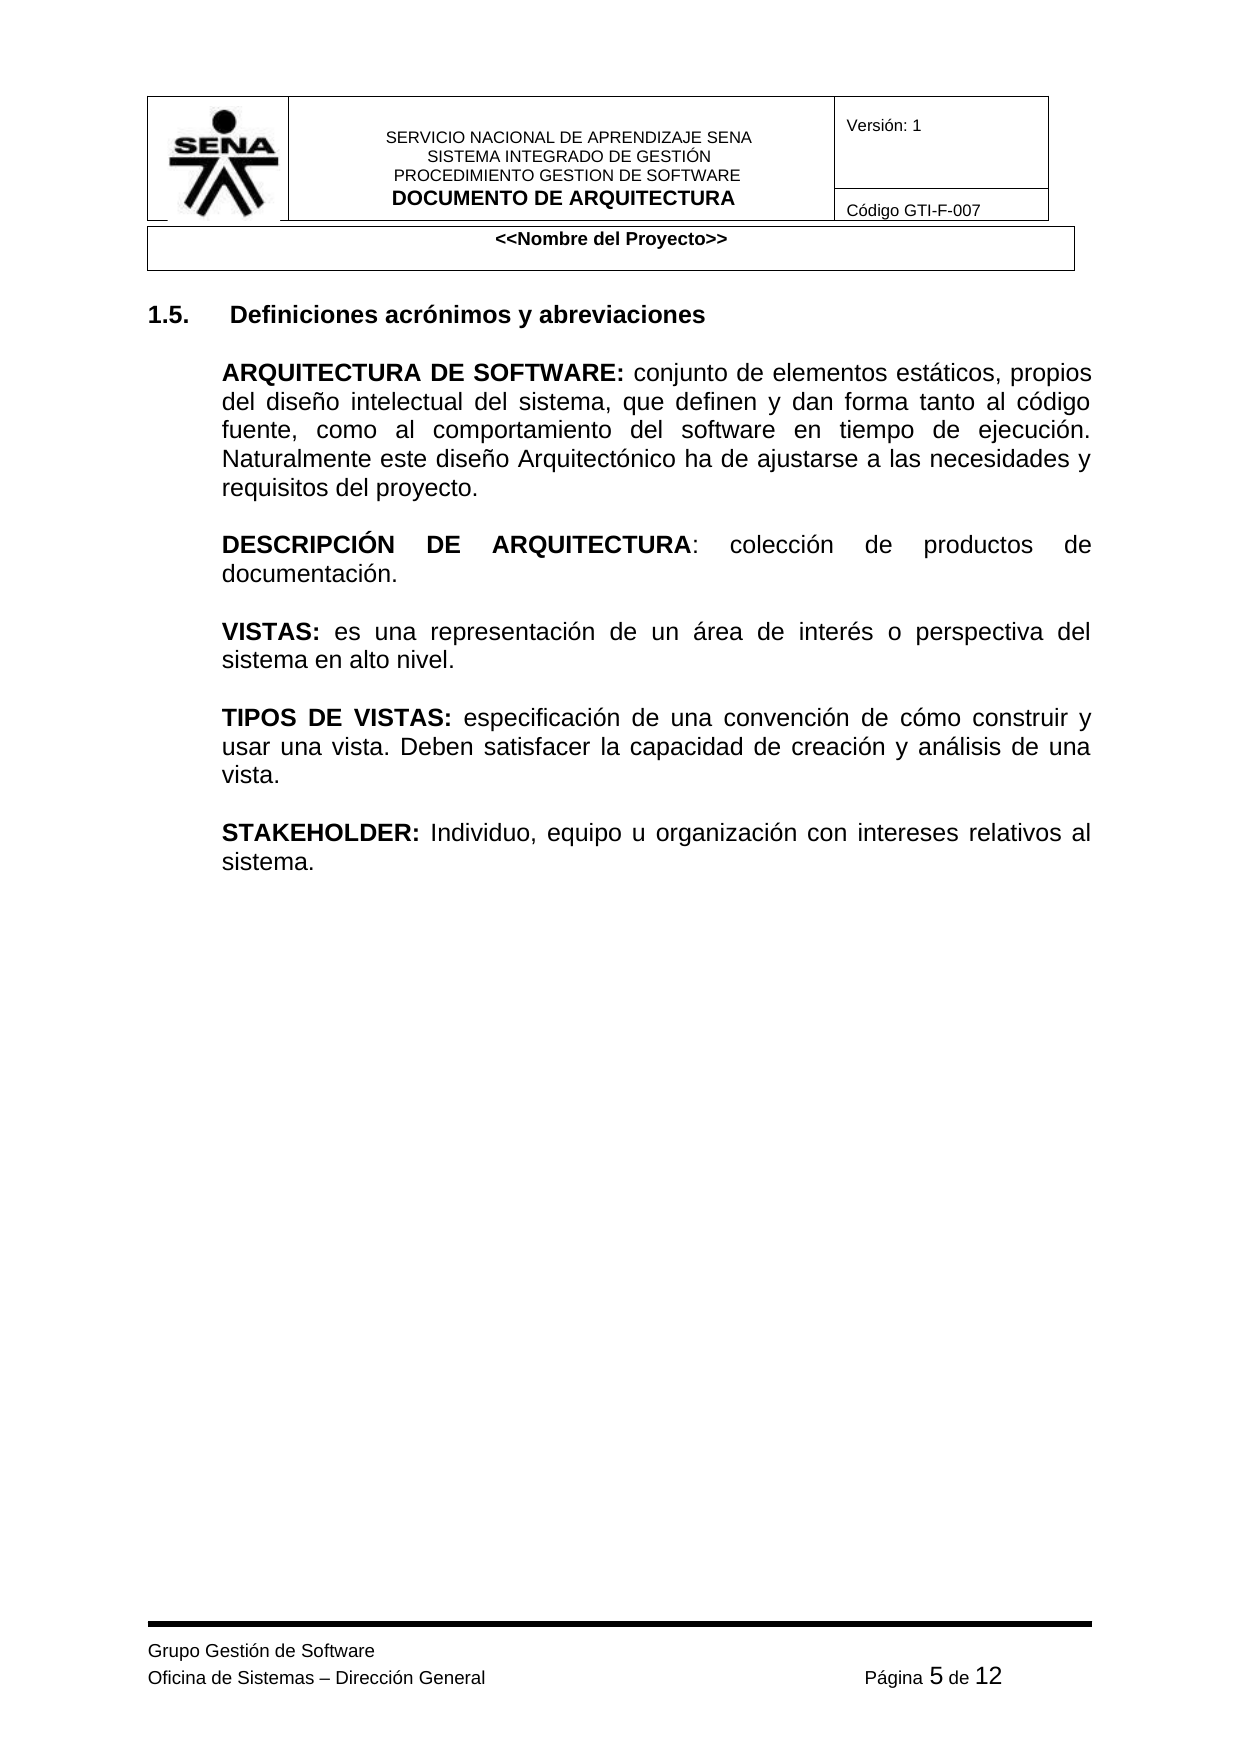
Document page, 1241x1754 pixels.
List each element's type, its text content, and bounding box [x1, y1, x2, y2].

text DESCRIPCIÓN DE ARQUITECTURA: colección de productos de documentación. [222, 530, 1092, 588]
text ARQUITECTURA DE SOFTWARE: conjunto de elementos estáticos, propios del diseño intelectual del sistema, que definen y dan forma tanto al código fuente, como al comportamiento del software en tiempo de ejecución. Naturalmente este diseño Arquitectónico ha de ajustarse a las necesidades y requisitos del proyecto. [222, 358, 1092, 501]
text VISTAS: es una representación de un área de interés o perspectiva del sistema en alto nivel. [222, 616, 1092, 674]
text STAKEHOLDER: Individuo, equipo u organización con intereses relativos al sistema. [222, 818, 1092, 875]
text TIPOS DE VISTAS: especificación de una convención de cómo construir y usar una vista. Deben satisfacer la capacidad de creación y análisis de una vista. [222, 703, 1092, 789]
picture [167, 106, 281, 221]
list Definiciones acrónimos y abreviaciones [148, 300, 1092, 329]
